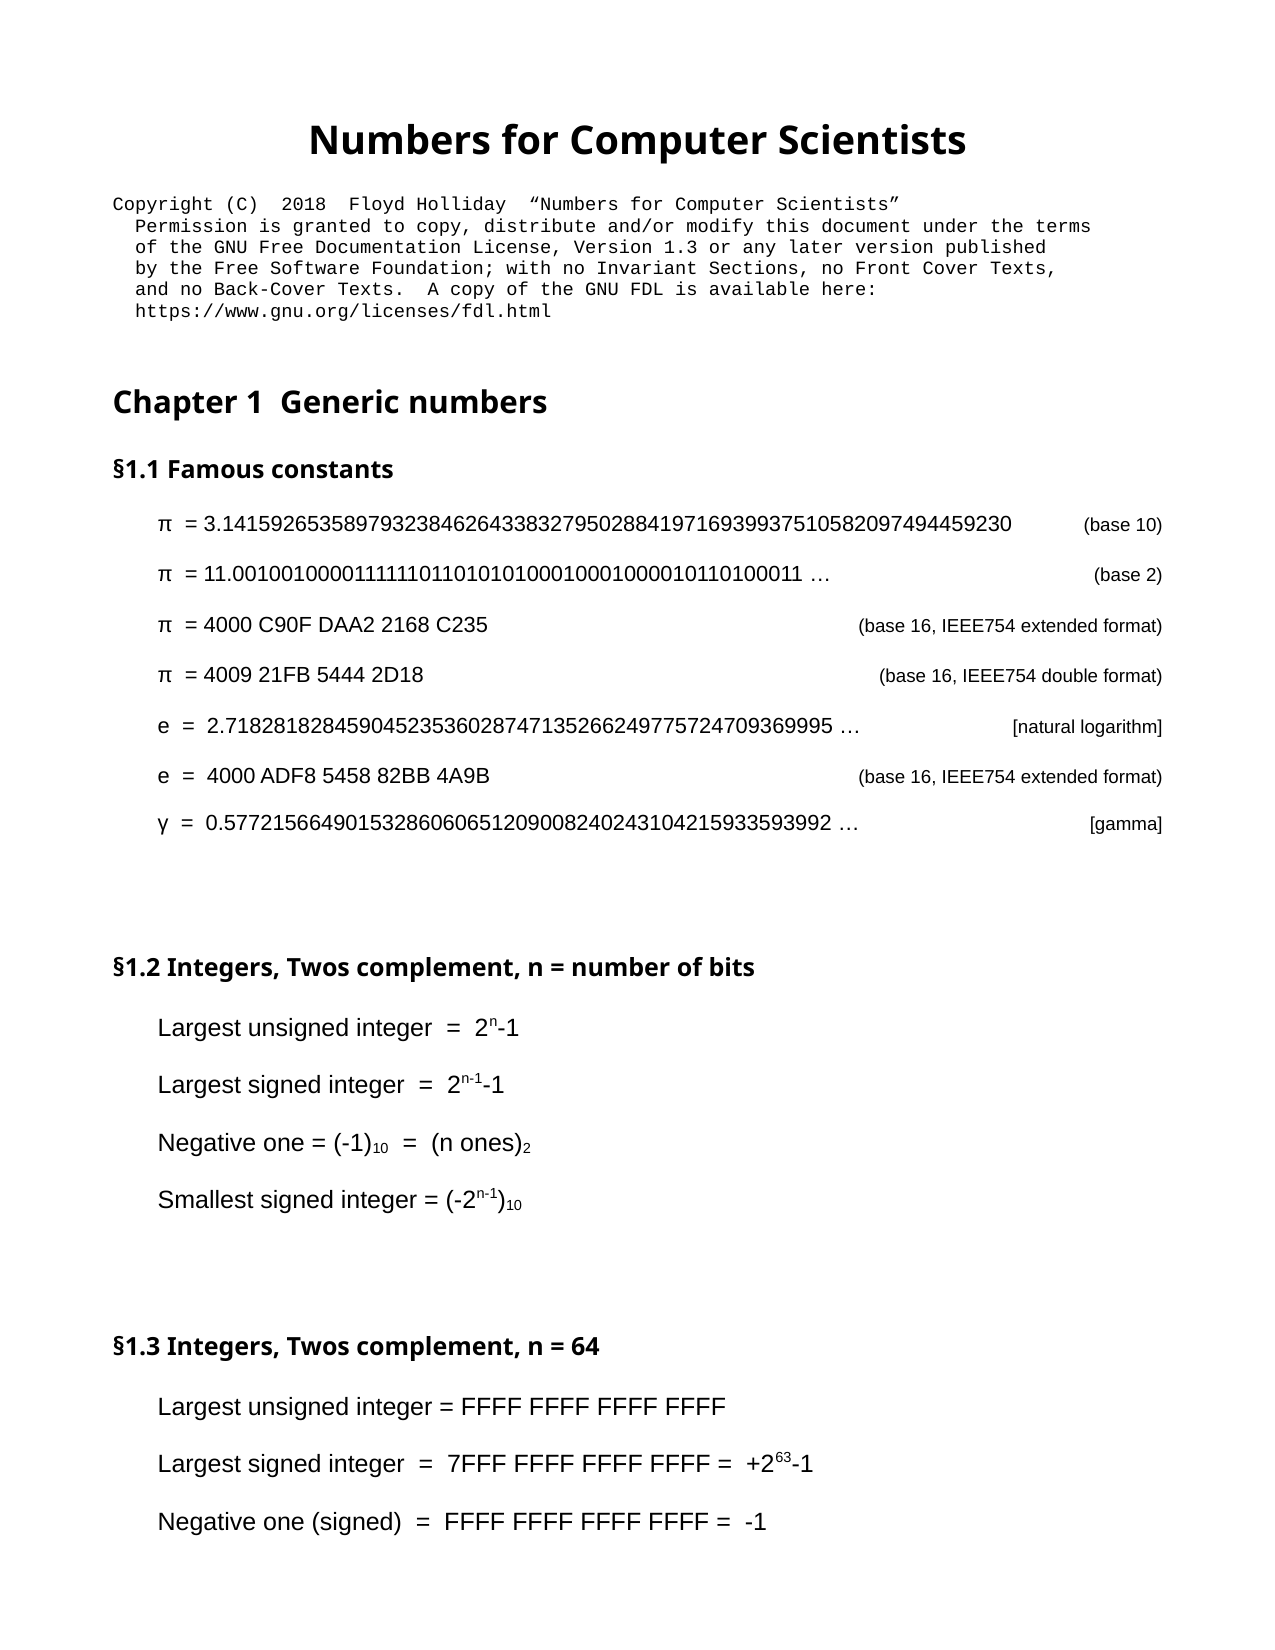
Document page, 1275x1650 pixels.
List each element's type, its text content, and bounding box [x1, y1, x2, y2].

text Largest unsigned integer = FFFF FFFF FFFF FFFF [112, 1392, 1162, 1421]
text Copyright (C) 2018 Floyd Holliday “Numbers for Computer Scientists” [112, 195, 1162, 216]
text by the Free Software Foundation; with no Invariant Sections, no Front Cover Texts, [112, 259, 1162, 280]
text π = 11.001001000011111101101010100010001000010110100011 … (base 2) [112, 561, 1162, 586]
text and no Back-Cover Texts. A copy of the GNU FDL is available here: [112, 280, 1162, 301]
text Largest signed integer = 2n-1-1 [112, 1070, 1162, 1099]
text §1.3 Integers, Twos complement, n = 64 [112, 1329, 1162, 1363]
text e = 4000 ADF8 5458 82BB 4A9B (base 16, IEEE754 extended format) [112, 763, 1162, 788]
text e = 2.71828182845904523536028747135266249775724709369995 … [natural logarithm] [112, 712, 1162, 738]
text Largest unsigned integer = 2n-1 [112, 1013, 1162, 1041]
text π = 4000 C90F DAA2 2168 C235 (base 16, IEEE754 extended format) [112, 612, 1162, 637]
text π = 4009 21FB 5444 2D18 (base 16, IEEE754 double format) [112, 662, 1162, 687]
text Negative one (signed) = FFFF FFFF FFFF FFFF = -1 [112, 1507, 1162, 1536]
text π = 3.14159265358979323846264338327950288419716939937510582097494459230 (base 10) [112, 511, 1162, 536]
text https://www.gnu.org/licenses/fdl.html [112, 301, 1162, 323]
text Largest signed integer = 7FFF FFFF FFFF FFFF = +263-1 [112, 1449, 1162, 1478]
text Smallest signed integer = (-2n-1)10 [112, 1185, 1162, 1214]
text Permission is granted to copy, distribute and/or modify this document under the terms [112, 216, 1162, 238]
text Negative one = (-1)10 = (n ones)2 [112, 1128, 1162, 1156]
text Numbers for Computer Scientists [112, 112, 1162, 166]
text §1.1 Famous constants [112, 452, 1162, 486]
text γ = 0.57721566490153286060651209008240243104215933593992 … [gamma] [112, 810, 1162, 835]
text of the GNU Free Documentation License, Version 1.3 or any later version published [112, 238, 1162, 259]
text Chapter 1 Generic numbers [112, 380, 1162, 423]
text §1.2 Integers, Twos complement, n = number of bits [112, 950, 1162, 984]
